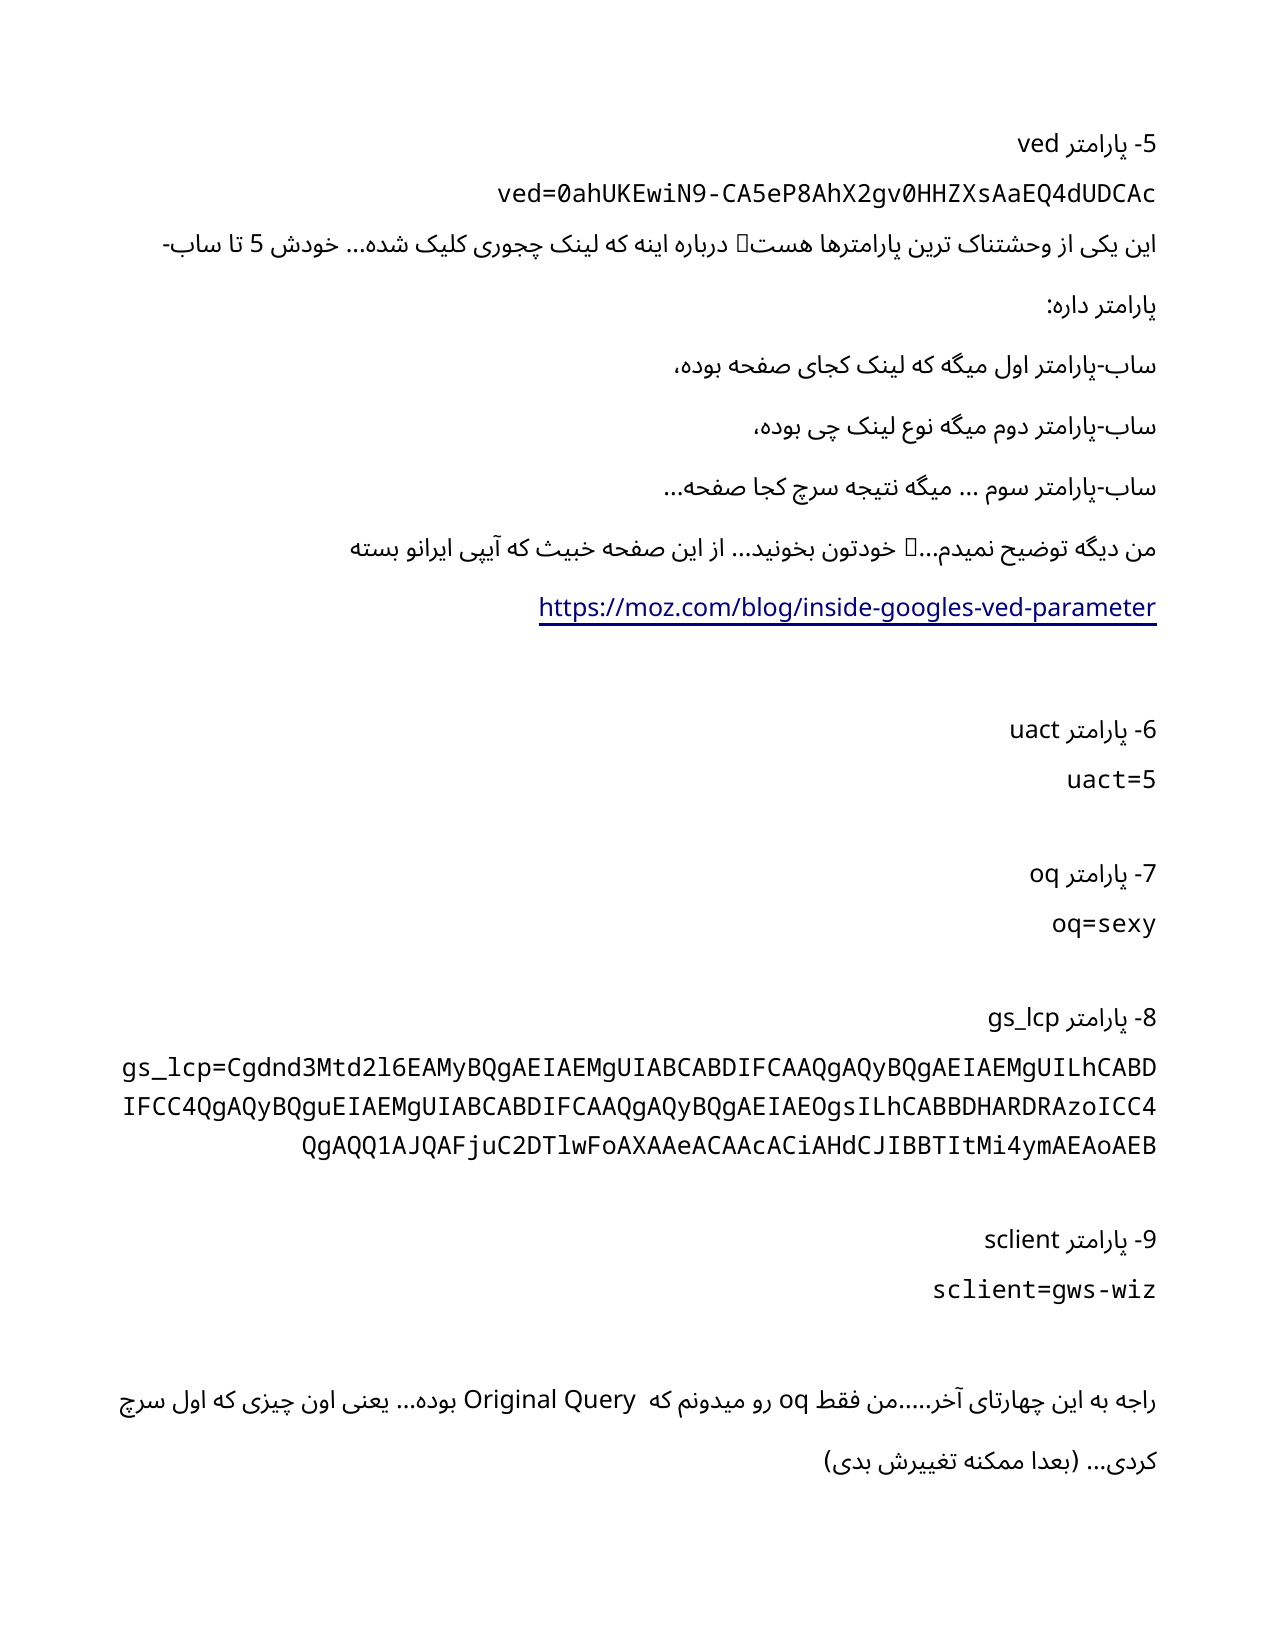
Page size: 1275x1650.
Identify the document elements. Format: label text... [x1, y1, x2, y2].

text 9- پارامتر sclient sclient=gws-wiz راجه به این چهارتای آخر.....من فقط oq رو میدونم که Original Query بوده... یعنی اون چیزی که اول سرچ کردی... (بعدا ممکنه تغییرش بدی) بقیه‌ش رو من نمیدونم... در افسانه ها اومده که اطلاعات مهمی درش نهفته هست و به نحو خبیثانه‌ای انکپسوله شده و رفته... ولی گوگل ازشون حرفی نمیزنه... [118, 1214, 1157, 1488]
text 8- پارامتر gs_lcp gs_lcp=Cgdnd3Mtd2l6EAMyBQgAEIAEMgUIABCABDIFCAAQgAQyBQgAEIAEMgUILhCABDIFCC4QgAQyBQguEIAEMgUIABCABDIFCAAQgAQyBQgAEIAEOgsILhCABBDHARDRAzoICC4QgAQQ1AJQAFjuC2DTlwFoAXAAeACAAcACiAHdCJIBBTItMi4ymAEAoAEB [118, 992, 1157, 1195]
text همونطور که میبینید در قیاس با تایم استمپ فعلی کاملا منطقیه... و اما پارامتر های دیگه چیستن؟! میلی‌ثانیه؟ تاخیر؟ سرعت تایپ انگشتان من؟! به راستی چی هستن؟؟؟ از گوگل بپرسید نه از من... بخواید که یه داکیومنت کلریفای شده از همه اینها بده بیرون... 4- پارمتر iflsig iflsig=AK50M_UAAAAAY9G90THrRx6jWHO0jz3MWt69cLMM37MN این چیست؟ راستش من حوصله تحلیل تمام حرکات گوگل خبیث رو ندارم...و هرچی هم جلوتر میریم داره وضعیت خطری‌تر میشه، ولی خب از یکی شنیدم که این پارامتر iflsig یه نوع تریک به مکانیزم csrf هست که ریدایرکت نوتیس رو برطرف کنه....، توکنیه که بعد از چند دقیقه اکسپایر میشه... اما جزئیات بیشتر ، از گوگل بخواین :) نکته 2 : ‌من CSRF و فامیلاشونو یه جایی قبلا توضیح دادم، پیداش میکنم و مقاله‌ش میکنم میذارم اینجا... 5- پارامتر ved ved=0ahUKEwiN9-CA5eP8AhX2gv0HHZXsAaEQ4dUDCAc این یکی از وحشتناک ترین پارامترها هست🫣 درباره اینه که لینک چجوری کلیک شده... خودش 5 تا ساب-پارامتر داره: ساب-پارامتر اول میگه که لینک کجای صفحه بوده، ساب-پارامتر دوم میگه نوع لینک چی بوده، ساب-پارامتر سوم ... میگه نتیجه سرچ کجا صفحه... من دیگه توضیح نمیدم...🫣 خودتون بخونید... از این صفحه خبیث که آیپی ایرانو بسته https://moz.com/blog/inside-googles-ved-parameter 6- پارامتر uact uact=5 [118, 118, 1157, 829]
text 7- پارامتر oq oq=sexy [118, 848, 1157, 973]
